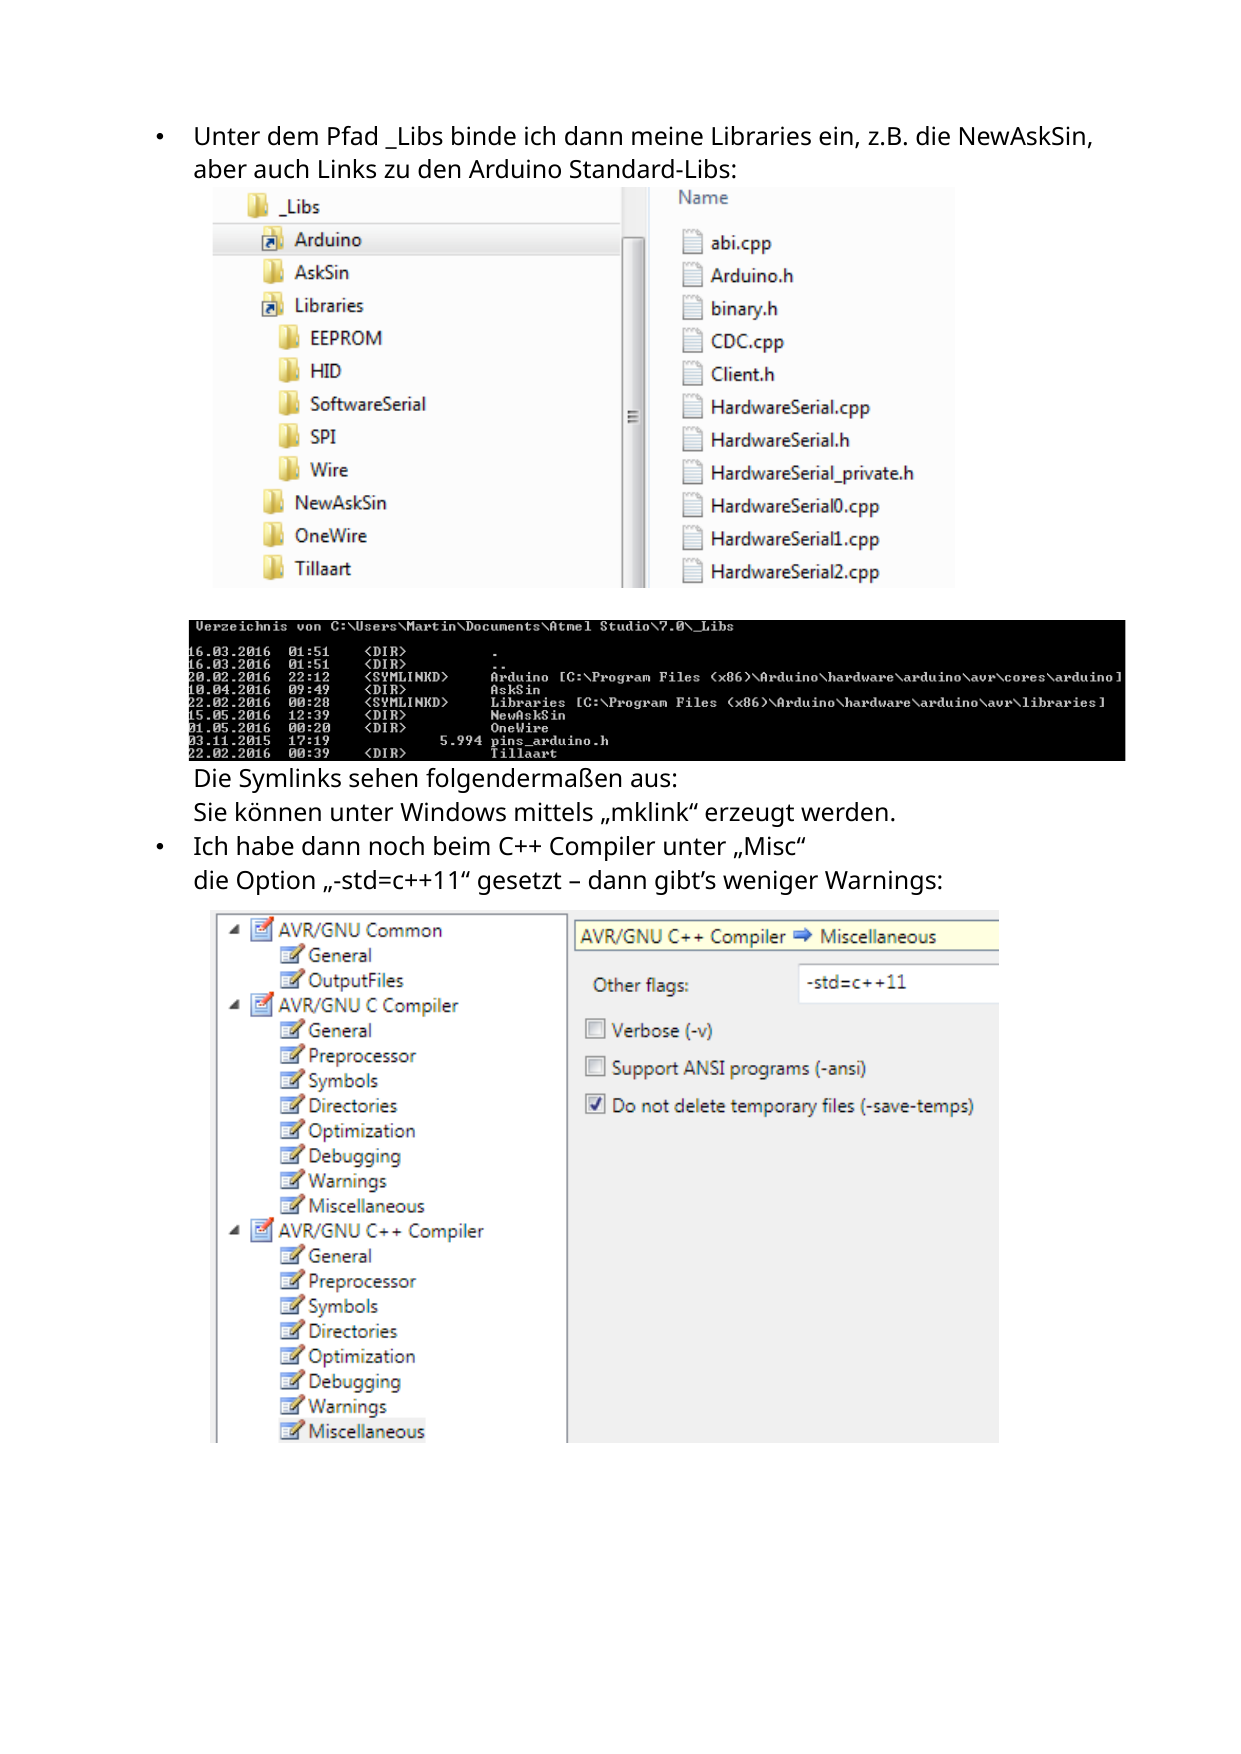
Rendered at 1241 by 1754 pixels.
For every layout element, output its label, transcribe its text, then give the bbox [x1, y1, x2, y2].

picture [212, 187, 955, 588]
list Unter dem Pfad _Libs binde ich dann meine Libraries ein, z.B. die NewAskSin, aber auch Links zu den Arduino Standard-Libs: Die Symlinks sehen folgendermaßen aus: Sie können unter Windows mittels „mklink“ erzeugt werden. [156, 118, 1122, 829]
picture [210, 910, 999, 1443]
list Ich habe dann noch beim C++ Compiler unter „Misc“ die Option „-std=c++11“ gesetzt – dann gibt’s weniger Warnings: [156, 829, 1122, 897]
picture [188, 620, 1126, 761]
